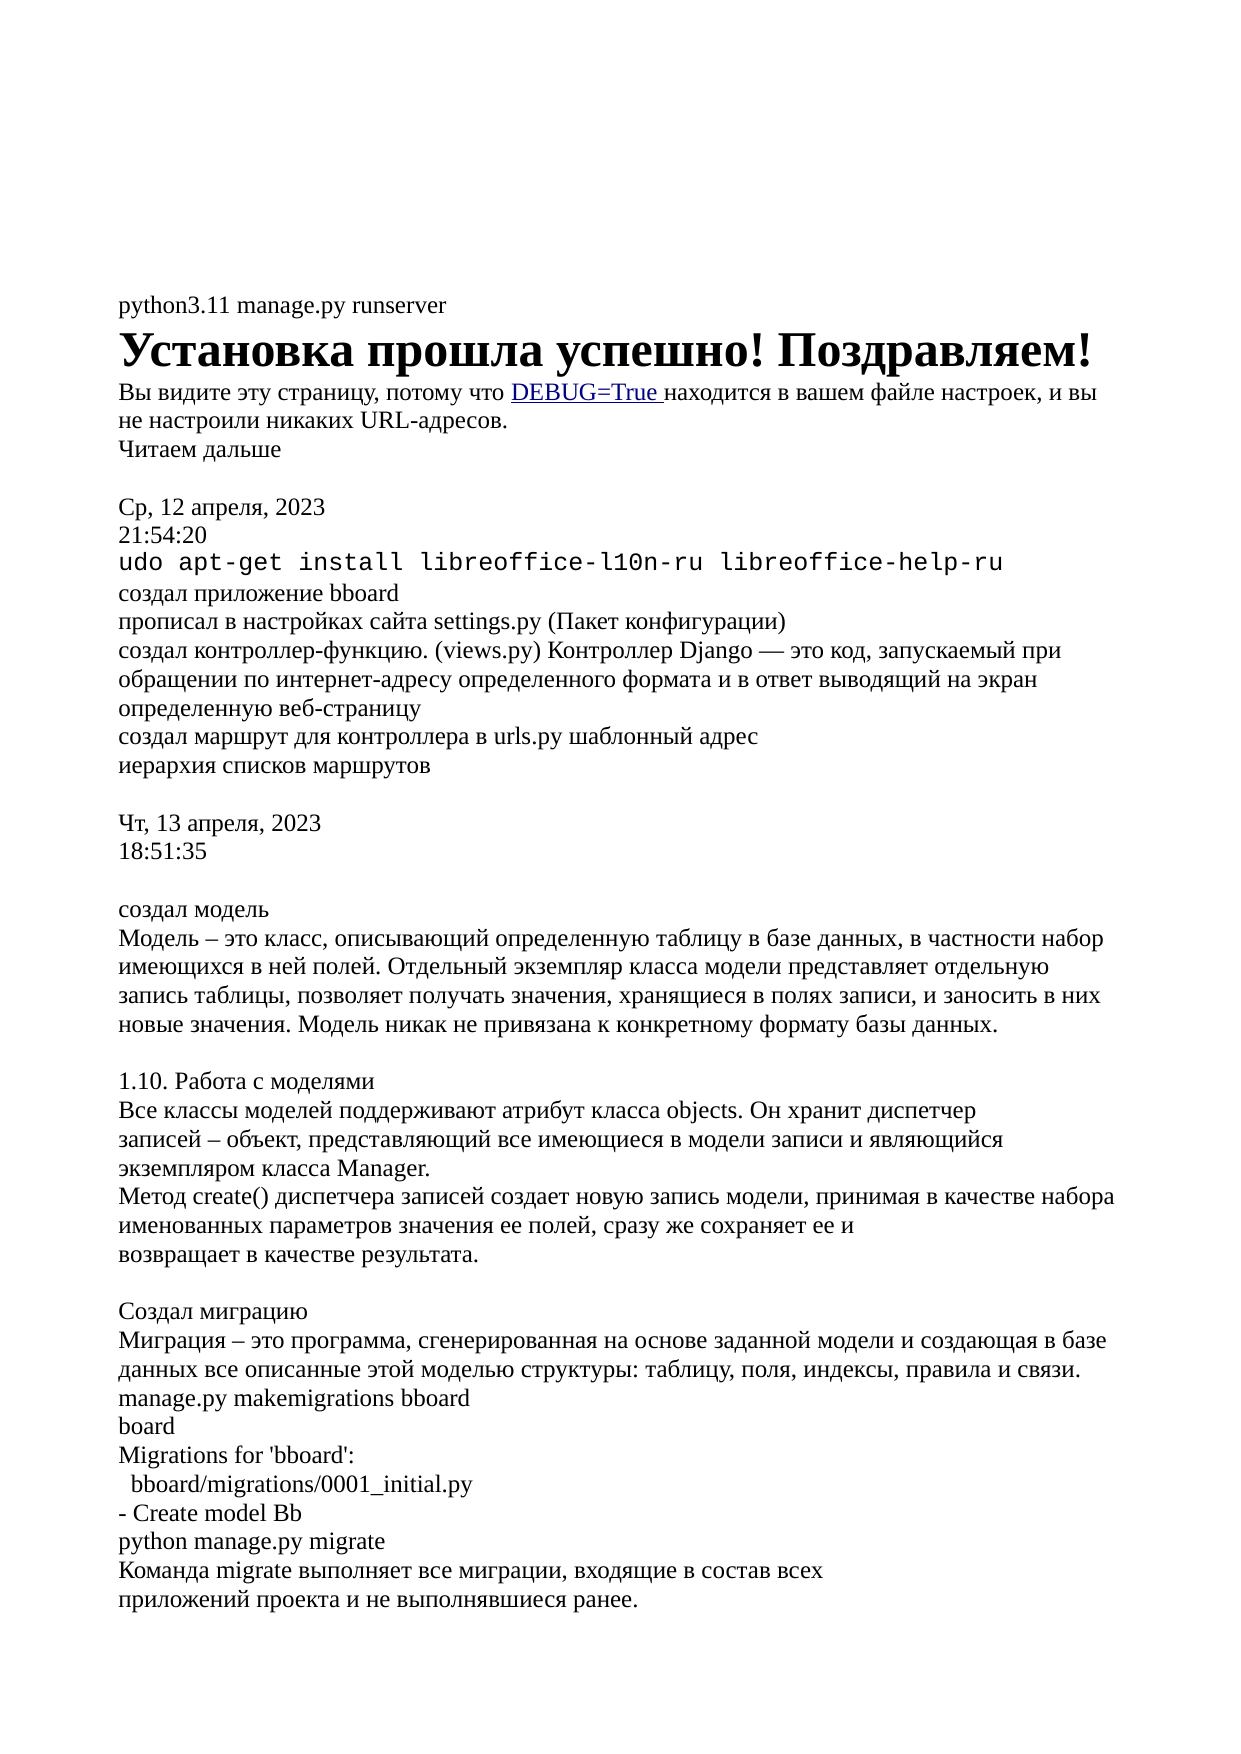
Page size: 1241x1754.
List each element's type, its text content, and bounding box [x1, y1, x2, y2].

text создал контроллер-функцию. (views.py) Контроллер Django — это код, запускаемый при обращении по интернет-адресу определенного формата и в ответ выводящий на экран определенную веб-страницу [118, 635, 1122, 721]
text записей – объект, представляющий все имеющиеся в модели записи и являющийся [118, 1124, 1122, 1153]
text создал приложение bboard [118, 578, 1122, 606]
text создал модель [118, 894, 1122, 923]
text Ср, 12 апреля, 2023 [118, 492, 1122, 521]
text Метод create() диспетчера записей создает новую запись модели, принимая в качестве набора именованных параметров значения ее полей, сразу же сохраняет ее и [118, 1181, 1122, 1239]
text udo apt-get install libreoffice-l10n-ru libreoffice-help-ru [118, 549, 1122, 578]
text возвращает в качестве результата. [118, 1239, 1122, 1268]
text Создал миграцию [118, 1296, 1122, 1325]
text Вы видите эту страницу, потому что DEBUG=True находится в вашем файле настроек, и вы не настроили никаких URL-адресов. [118, 377, 1122, 434]
text создал маршрут для контроллера в urls.py шаблонный адрес [118, 721, 1122, 750]
text Команда migrate выполняет все миграции, входящие в состав всех [118, 1555, 1122, 1584]
text Миграция – это программа, сгенерированная на основе заданной модели и создающая в базе данных все описанные этой моделью структуры: таблицу, поля, индексы, правила и связи. [118, 1325, 1122, 1383]
text - Create model Bb [118, 1498, 1122, 1526]
text Все классы моделей поддерживают атрибут класса objects. Он хранит диспетчер [118, 1095, 1122, 1124]
text иерархия списков маршрутов [118, 750, 1122, 779]
text manage.py makemigrations bboard [118, 1383, 1122, 1411]
text экземпляром класса Manager. [118, 1153, 1122, 1181]
text 21:54:20 [118, 521, 1122, 549]
text 1.10. Работа с моделями [118, 1066, 1122, 1095]
text bboard/migrations/0001_initial.py [118, 1469, 1122, 1498]
text 18:51:35 [118, 836, 1122, 865]
text приложений проекта и не выполнявшиеся ранее. [118, 1584, 1122, 1613]
text Чт, 13 апреля, 2023 [118, 808, 1122, 836]
subtitle Установка прошла успешно! Поздравляем! [118, 319, 1122, 377]
text Migrations for 'bboard': [118, 1440, 1122, 1469]
text python3.11 manage.py runserver [118, 291, 1122, 319]
text python manage.py migrate [118, 1526, 1122, 1555]
text Модель – это класс, описывающий определенную таблицу в базе данных, в частности набор имеющихся в ней полей. Отдельный экземпляр класса модели представляет отдельную запись таблицы, позволяет получать значения, хранящиеся в полях записи, и заносить в них новые значения. Модель никак не привязана к конкретному формату базы данных. [118, 923, 1122, 1038]
text board [118, 1411, 1122, 1440]
text прописал в настройках сайта settings.py (Пакет конфигурации) [118, 606, 1122, 635]
text Читаем дальше [118, 434, 1122, 463]
